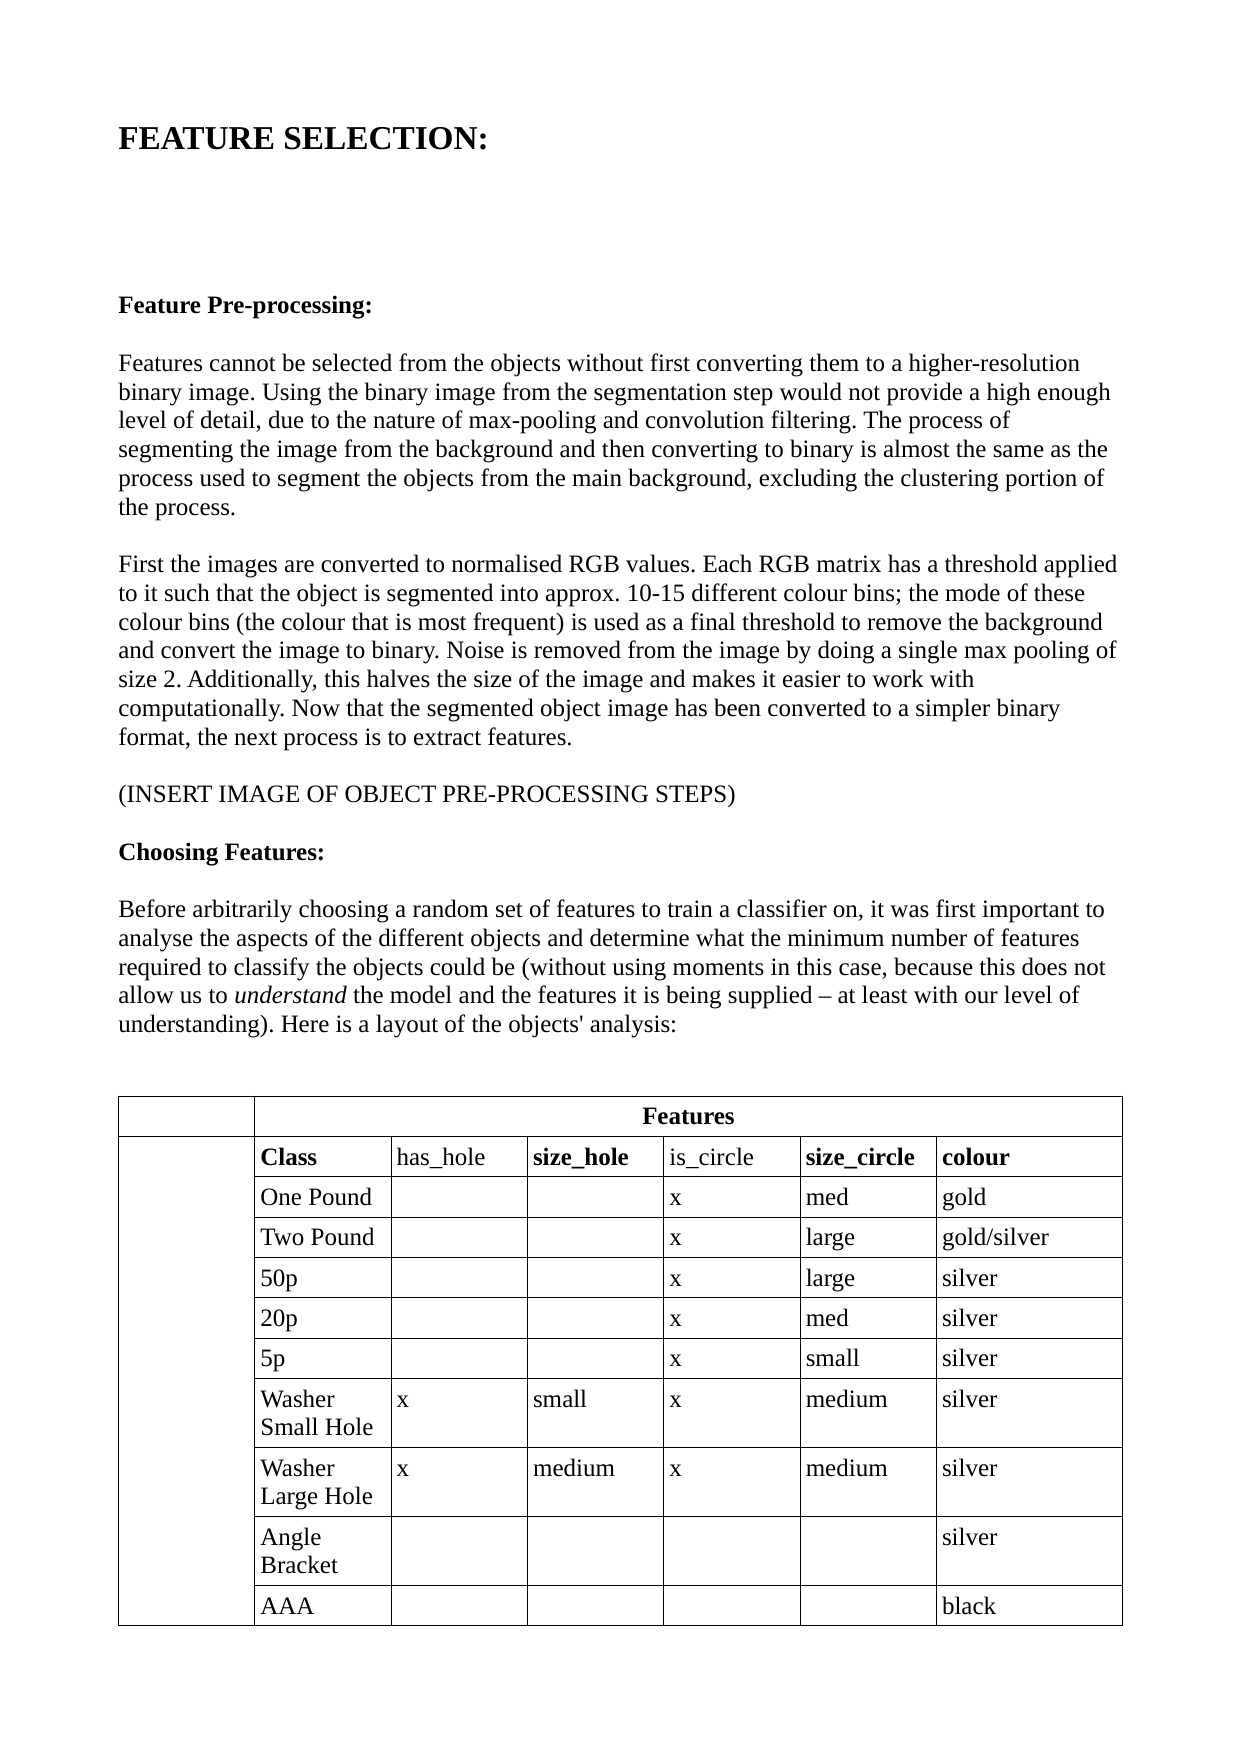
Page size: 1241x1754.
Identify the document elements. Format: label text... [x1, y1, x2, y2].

table_header Features [255, 1097, 1122, 1136]
table_cell medium [528, 1448, 663, 1516]
table_cell silver [937, 1339, 1122, 1378]
table_cell [528, 1339, 663, 1378]
table_cell One Pound [255, 1177, 391, 1217]
text First the images are converted to normalised RGB values. Each RGB matrix has a threshold applied to it such that the object is segmented into approx. 10-15 different colour bins; the mode of these colour bins (the colour that is most frequent) is used as a final threshold to remove the background and convert the image to binary. Noise is removed from the image by doing a single max pooling of size 2. Additionally, this halves the size of the image and makes it easier to work with computationally. Now that the segmented object image has been converted to a simpler binary format, the next process is to extract features. [118, 549, 1122, 751]
table_cell gold/silver [937, 1218, 1122, 1257]
table_cell [392, 1258, 527, 1297]
table_cell [528, 1298, 663, 1337]
table_cell x [664, 1379, 800, 1447]
table_cell [664, 1586, 800, 1625]
table_cell x [664, 1177, 800, 1217]
table_cell [392, 1298, 527, 1337]
table_cell silver [937, 1298, 1122, 1337]
table_cell colour [937, 1137, 1122, 1176]
table_cell x [392, 1448, 527, 1516]
text Features cannot be selected from the objects without first converting them to a higher-resolution binary image. Using the binary image from the segmentation step would not provide a high enough level of detail, due to the nature of max-pooling and convolution filtering. The process of segmenting the image from the background and then converting to binary is almost the same as the process used to segment the objects from the main background, excluding the clustering portion of the process. [118, 348, 1122, 521]
table_cell 50p [255, 1258, 391, 1297]
table_cell Angle Bracket [255, 1517, 391, 1585]
table_cell Washer Large Hole [255, 1448, 391, 1516]
table_cell Two Pound [255, 1218, 391, 1257]
table_cell [801, 1586, 936, 1625]
table_cell small [801, 1339, 936, 1378]
table_cell size_hole [528, 1137, 663, 1176]
table_cell [801, 1517, 936, 1585]
table_cell x [664, 1258, 800, 1297]
table_cell [528, 1258, 663, 1297]
table_cell [392, 1586, 527, 1625]
table_cell [528, 1586, 663, 1625]
table_cell medium [801, 1448, 936, 1516]
table_cell has_hole [392, 1137, 527, 1176]
table_cell AAA [255, 1586, 391, 1625]
table_cell x [664, 1448, 800, 1516]
text Choosing Features: [118, 837, 1122, 866]
table_cell medium [801, 1379, 936, 1447]
table_cell is_circle [664, 1137, 800, 1176]
table_cell 20p [255, 1298, 391, 1337]
table_cell [664, 1517, 800, 1585]
table_cell black [937, 1586, 1122, 1625]
table_cell x [664, 1339, 800, 1378]
table_cell large [801, 1258, 936, 1297]
table_cell small [528, 1379, 663, 1447]
table_cell med [801, 1177, 936, 1217]
table_cell silver [937, 1448, 1122, 1516]
table_cell Washer Small Hole [255, 1379, 391, 1447]
table_cell x [664, 1298, 800, 1337]
table_cell Class [255, 1137, 391, 1176]
table_cell gold [937, 1177, 1122, 1217]
table_header [119, 1097, 254, 1136]
table_cell [392, 1339, 527, 1378]
table_cell large [801, 1218, 936, 1257]
table_cell [528, 1517, 663, 1585]
table_cell silver [937, 1258, 1122, 1297]
table_cell med [801, 1298, 936, 1337]
table_cell silver [937, 1517, 1122, 1585]
table_cell [392, 1177, 527, 1217]
table_cell [392, 1218, 527, 1257]
table_cell x [392, 1379, 527, 1447]
table_cell x [664, 1218, 800, 1257]
text Before arbitrarily choosing a random set of features to train a classifier on, it was first important to analyse the aspects of the different objects and determine what the minimum number of features required to classify the objects could be (without using moments in this case, because this does not allow us to understand the model and the features it is being supplied – at least with our level of understanding). Here is a layout of the objects' analysis: [118, 894, 1122, 1038]
table_cell silver [937, 1379, 1122, 1447]
table_cell 5p [255, 1339, 391, 1378]
table_cell [392, 1517, 527, 1585]
text (INSERT IMAGE OF OBJECT PRE-PROCESSING STEPS) [118, 779, 1122, 808]
table_cell [528, 1218, 663, 1257]
table_cell size_circle [801, 1137, 936, 1176]
text Feature Pre-processing: [118, 291, 1122, 319]
table_cell [119, 1137, 254, 1625]
table_cell [528, 1177, 663, 1217]
text FEATURE SELECTION: [118, 118, 1122, 156]
